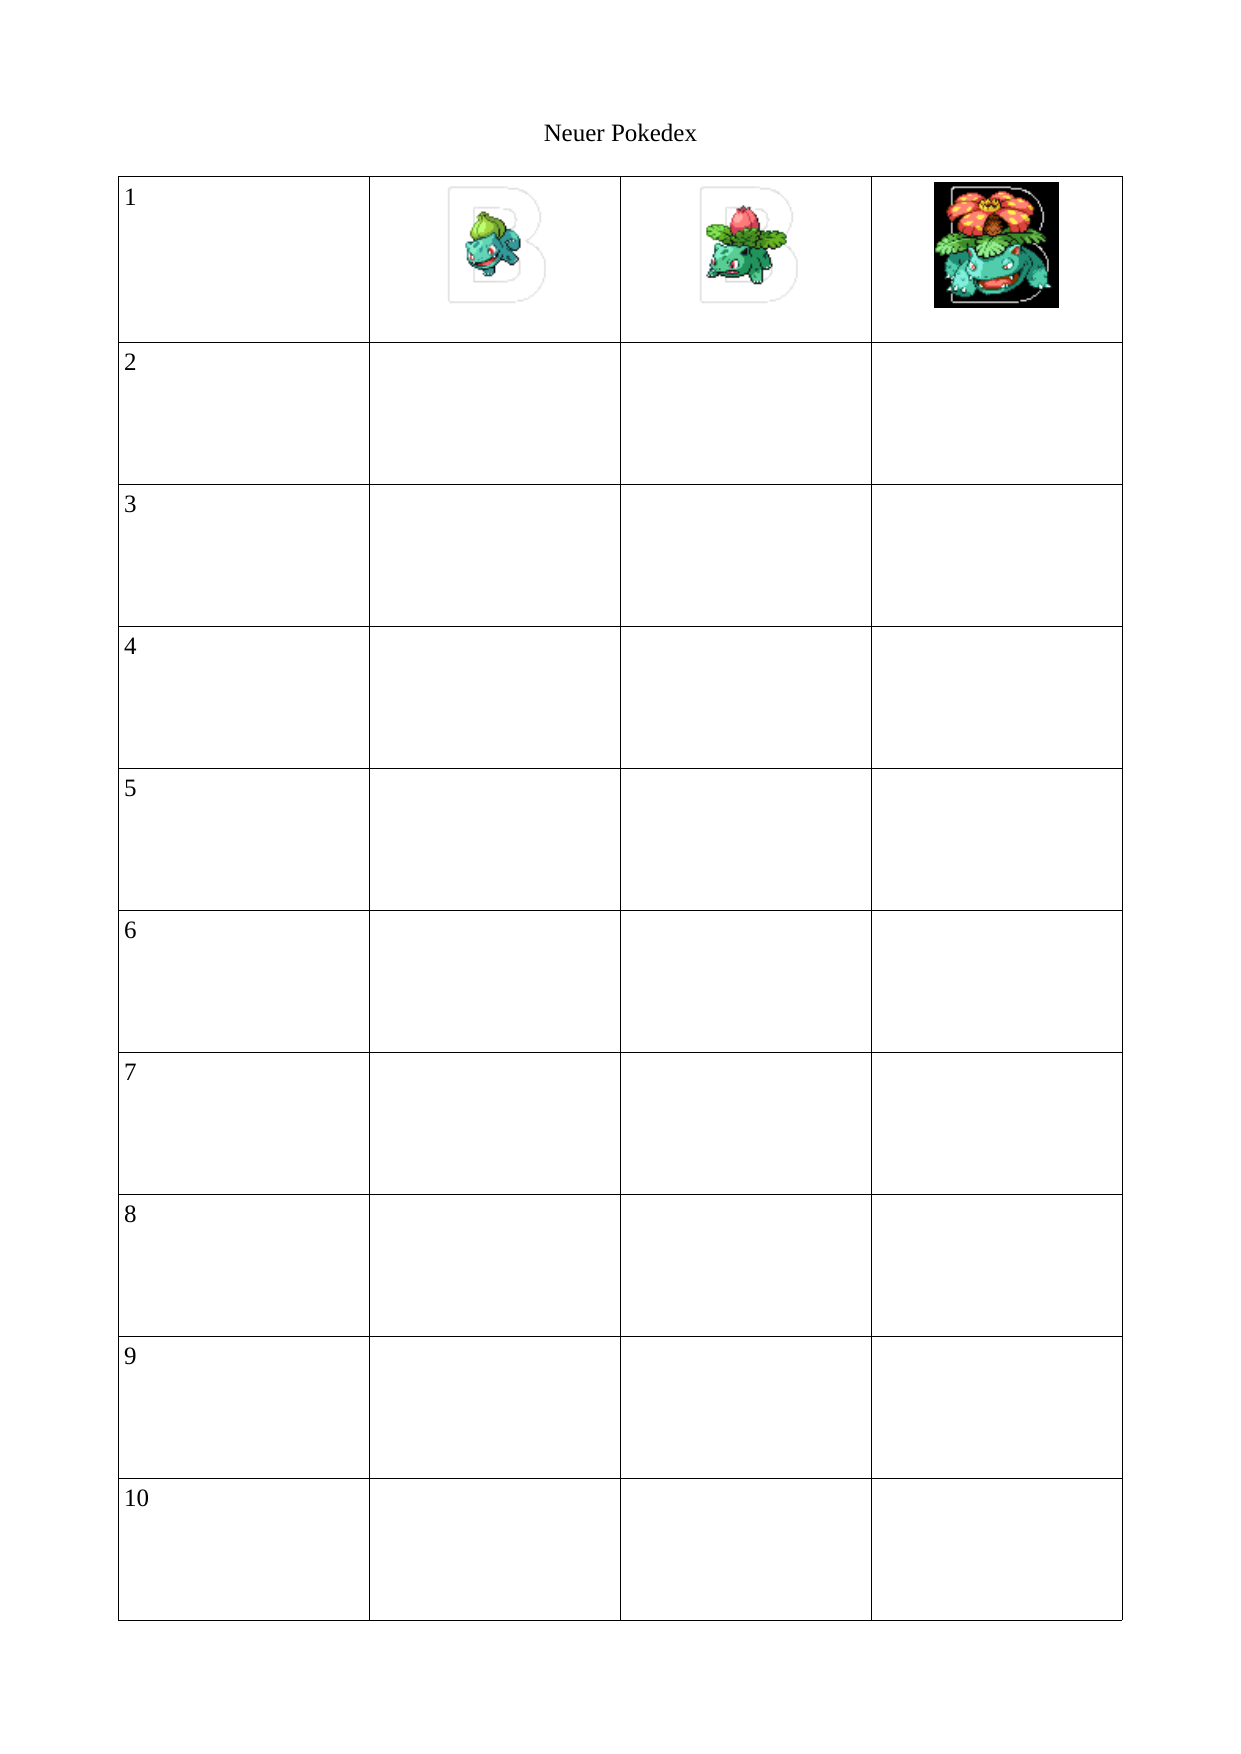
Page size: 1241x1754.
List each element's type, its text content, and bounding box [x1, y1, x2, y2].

picture [683, 182, 808, 308]
table_cell [370, 1053, 620, 1193]
table_header [621, 177, 871, 342]
table_cell [621, 1479, 871, 1619]
table_cell 6 [119, 911, 369, 1052]
table_cell [370, 1337, 620, 1477]
table_cell 7 [119, 1053, 369, 1193]
table_cell 10 [119, 1479, 369, 1619]
table_cell 2 [119, 343, 369, 484]
table_cell [370, 1195, 620, 1336]
table_cell [872, 769, 1122, 909]
table_cell [621, 1195, 871, 1336]
picture [432, 182, 557, 308]
table_cell 5 [119, 769, 369, 909]
table_cell [370, 1479, 620, 1619]
table_cell [872, 1195, 1122, 1336]
table_cell [872, 485, 1122, 626]
table_cell [621, 1053, 871, 1193]
table_cell [872, 911, 1122, 1052]
table_cell [872, 1053, 1122, 1193]
table_cell [370, 911, 620, 1052]
table_cell [370, 485, 620, 626]
table_cell [872, 343, 1122, 484]
table_cell [872, 1479, 1122, 1619]
table_cell [621, 769, 871, 909]
table_cell [370, 343, 620, 484]
picture [934, 182, 1059, 308]
table_header [370, 177, 620, 342]
table_cell [872, 627, 1122, 768]
table_cell [621, 485, 871, 626]
table_cell [621, 627, 871, 768]
table_cell [370, 627, 620, 768]
table_header [872, 177, 1122, 342]
table_cell 3 [119, 485, 369, 626]
table_header 1 [119, 177, 369, 342]
table_cell [621, 911, 871, 1052]
table_cell [370, 769, 620, 909]
table_cell 4 [119, 627, 369, 768]
table_cell 8 [119, 1195, 369, 1336]
table_cell [621, 343, 871, 484]
table_cell 9 [119, 1337, 369, 1477]
table_cell [872, 1337, 1122, 1477]
table_cell [621, 1337, 871, 1477]
